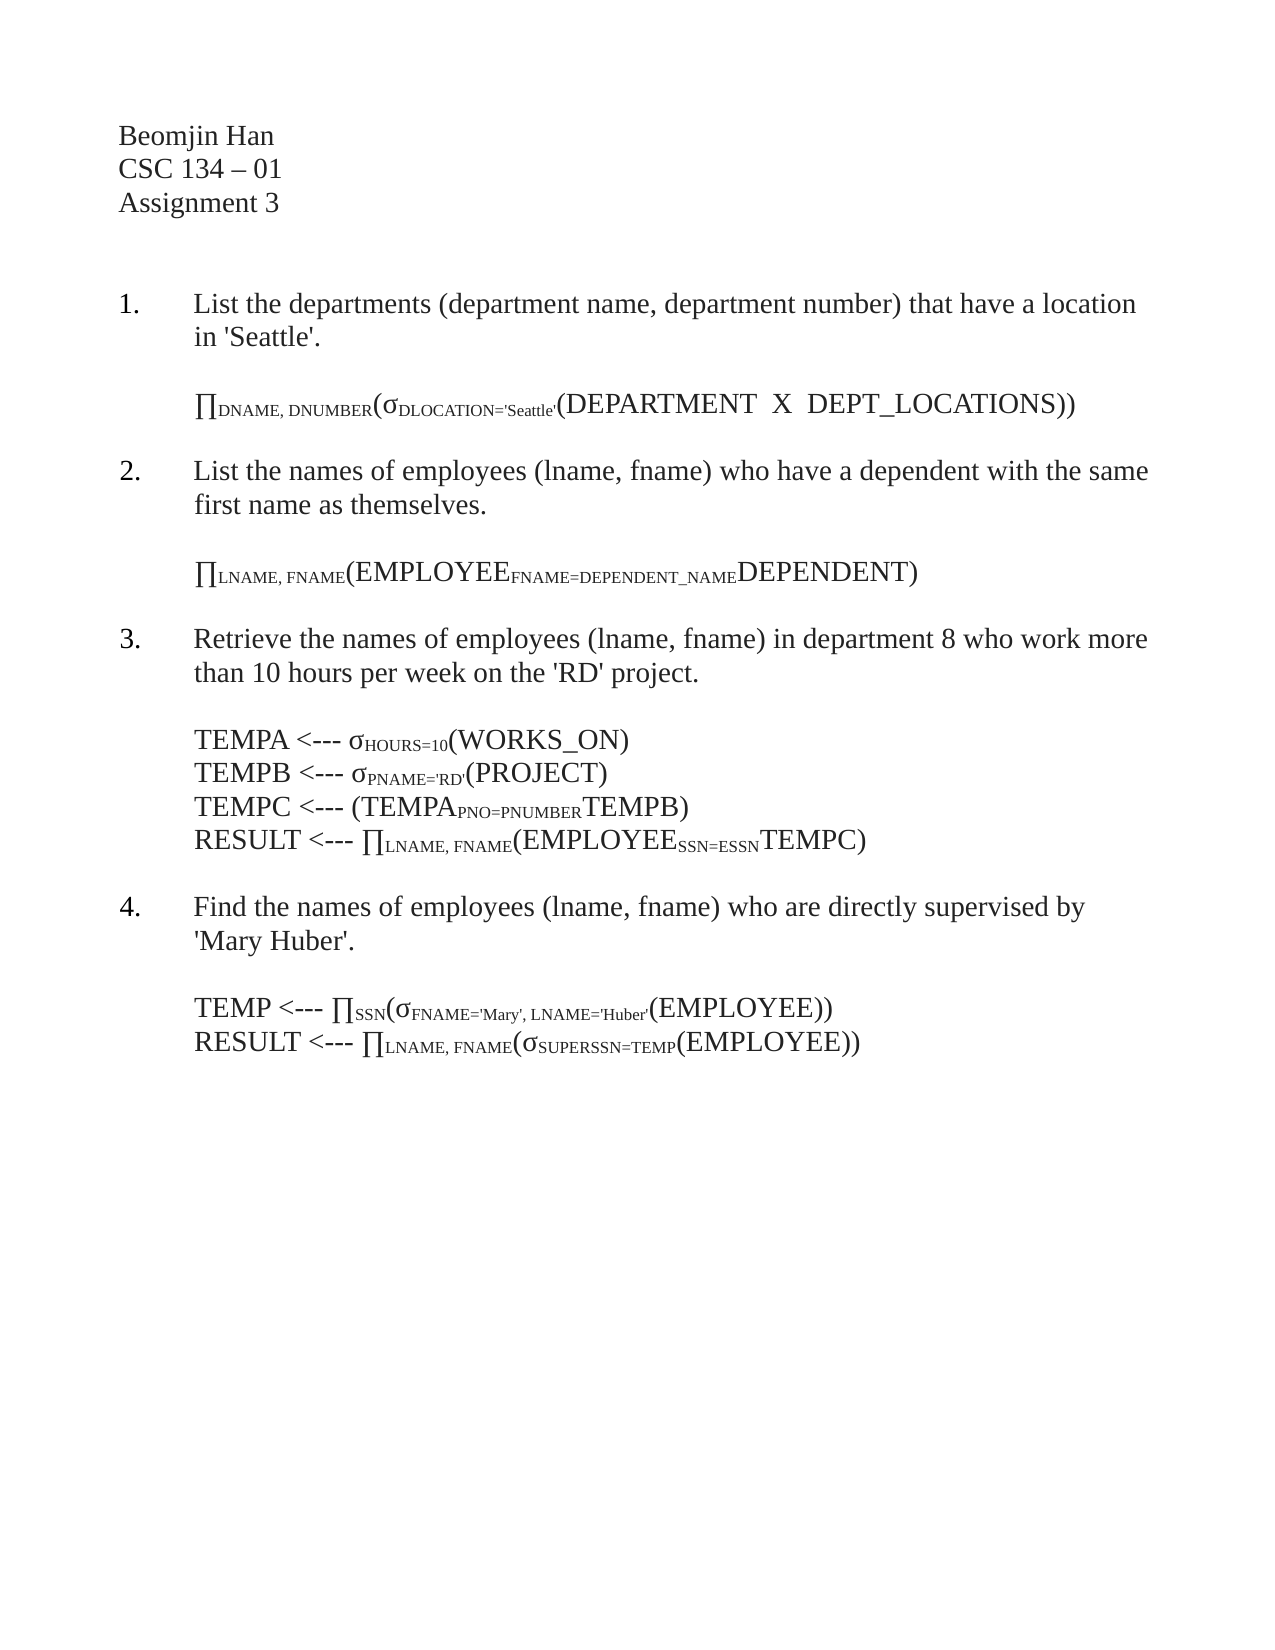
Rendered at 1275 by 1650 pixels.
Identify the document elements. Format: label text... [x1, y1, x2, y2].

list Retrieve the names of employees (lname, fname) in department 8 who work more than 10 hours per week on the 'RD' project. TEMPA <--- σHOURS=10(WORKS_ON) TEMPB <--- σPNAME='RD'(PROJECT) TEMPC <--- (TEMPAPNO=PNUMBERTEMPB) RESULT <--- ∏LNAME, FNAME(EMPLOYEESSN=ESSNTEMPC) [119, 621, 1157, 889]
list Find the names of employees (lname, fname) who are directly supervised by 'Mary Huber'. TEMP <--- ∏SSN(σFNAME='Mary', LNAME='Huber'(EMPLOYEE)) RESULT <--- ∏LNAME, FNAME(σSUPERSSN=TEMP(EMPLOYEE)) [119, 889, 1157, 1057]
list List the departments (department name, department number) that have a location in 'Seattle'. ∏DNAME, DNUMBER(σDLOCATION='Seattle'(DEPARTMENT X DEPT_LOCATIONS)) [118, 286, 1157, 453]
text Beomjin Han [118, 118, 1157, 152]
list List the names of employees (lname, fname) who have a dependent with the same first name as themselves. ∏LNAME, FNAME(EMPLOYEEFNAME=DEPENDENT_NAMEDEPENDENT) [119, 453, 1157, 621]
text CSC 134 – 01 [118, 152, 1157, 185]
text Assignment 3 [118, 185, 1157, 219]
